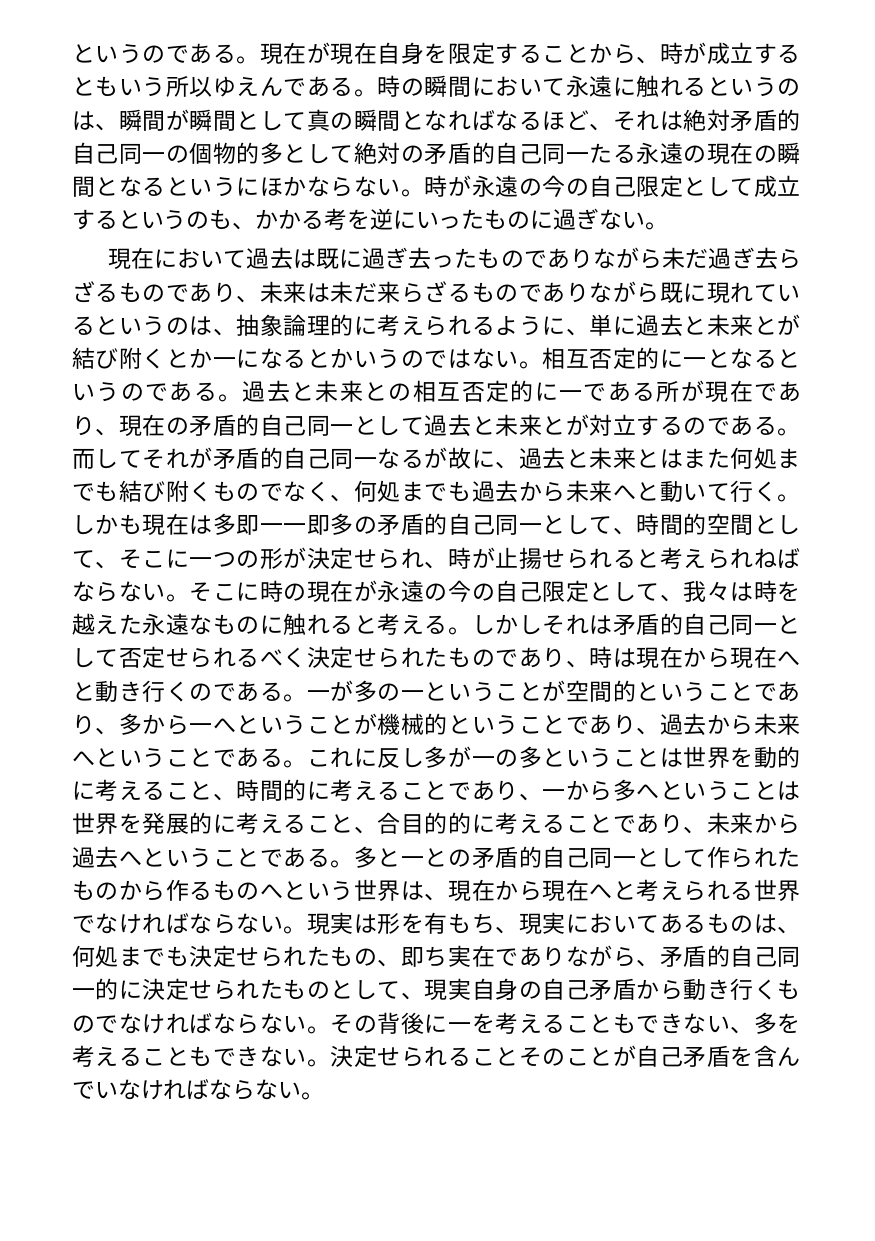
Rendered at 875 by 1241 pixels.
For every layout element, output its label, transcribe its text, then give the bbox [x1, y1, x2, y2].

text というのである。現在が現在自身を限定することから、時が成立するともいう所以ゆえんである。時の瞬間において永遠に触れるというのは、瞬間が瞬間として真の瞬間となればなるほど、それは絶対矛盾的自己同一の個物的多として絶対の矛盾的自己同一たる永遠の現在の瞬間となるというにほかならない。時が永遠の今の自己限定として成立するというのも、かかる考を逆にいったものに過ぎない。 [72, 36, 802, 235]
text 現在において過去は既に過ぎ去ったものでありながら未だ過ぎ去らざるものであり、未来は未だ来らざるものでありながら既に現れているというのは、抽象論理的に考えられるように、単に過去と未来とが結び附くとか一になるとかいうのではない。相互否定的に一となるというのである。過去と未来との相互否定的に一である所が現在であり、現在の矛盾的自己同一として過去と未来とが対立するのである。而してそれが矛盾的自己同一なるが故に、過去と未来とはまた何処までも結び附くものでなく、何処までも過去から未来へと動いて行く。しかも現在は多即一一即多の矛盾的自己同一として、時間的空間として、そこに一つの形が決定せられ、時が止揚せられると考えられねばならない。そこに時の現在が永遠の今の自己限定として、我々は時を越えた永遠なものに触れると考える。しかしそれは矛盾的自己同一として否定せられるべく決定せられたものであり、時は現在から現在へと動き行くのである。一が多の一ということが空間的ということであり、多から一へということが機械的ということであり、過去から未来へということである。これに反し多が一の多ということは世界を動的に考えること、時間的に考えることであり、一から多へということは世界を発展的に考えること、合目的的に考えることであり、未来から過去へということである。多と一との矛盾的自己同一として作られたものから作るものへという世界は、現在から現在へと考えられる世界でなければならない。現実は形を有もち、現実においてあるものは、何処までも決定せられたもの、即ち実在でありながら、矛盾的自己同一的に決定せられたものとして、現実自身の自己矛盾から動き行くものでなければならない。その背後に一を考えることもできない、多を考えることもできない。決定せられることそのことが自己矛盾を含んでいなければならない。 [72, 241, 802, 1105]
